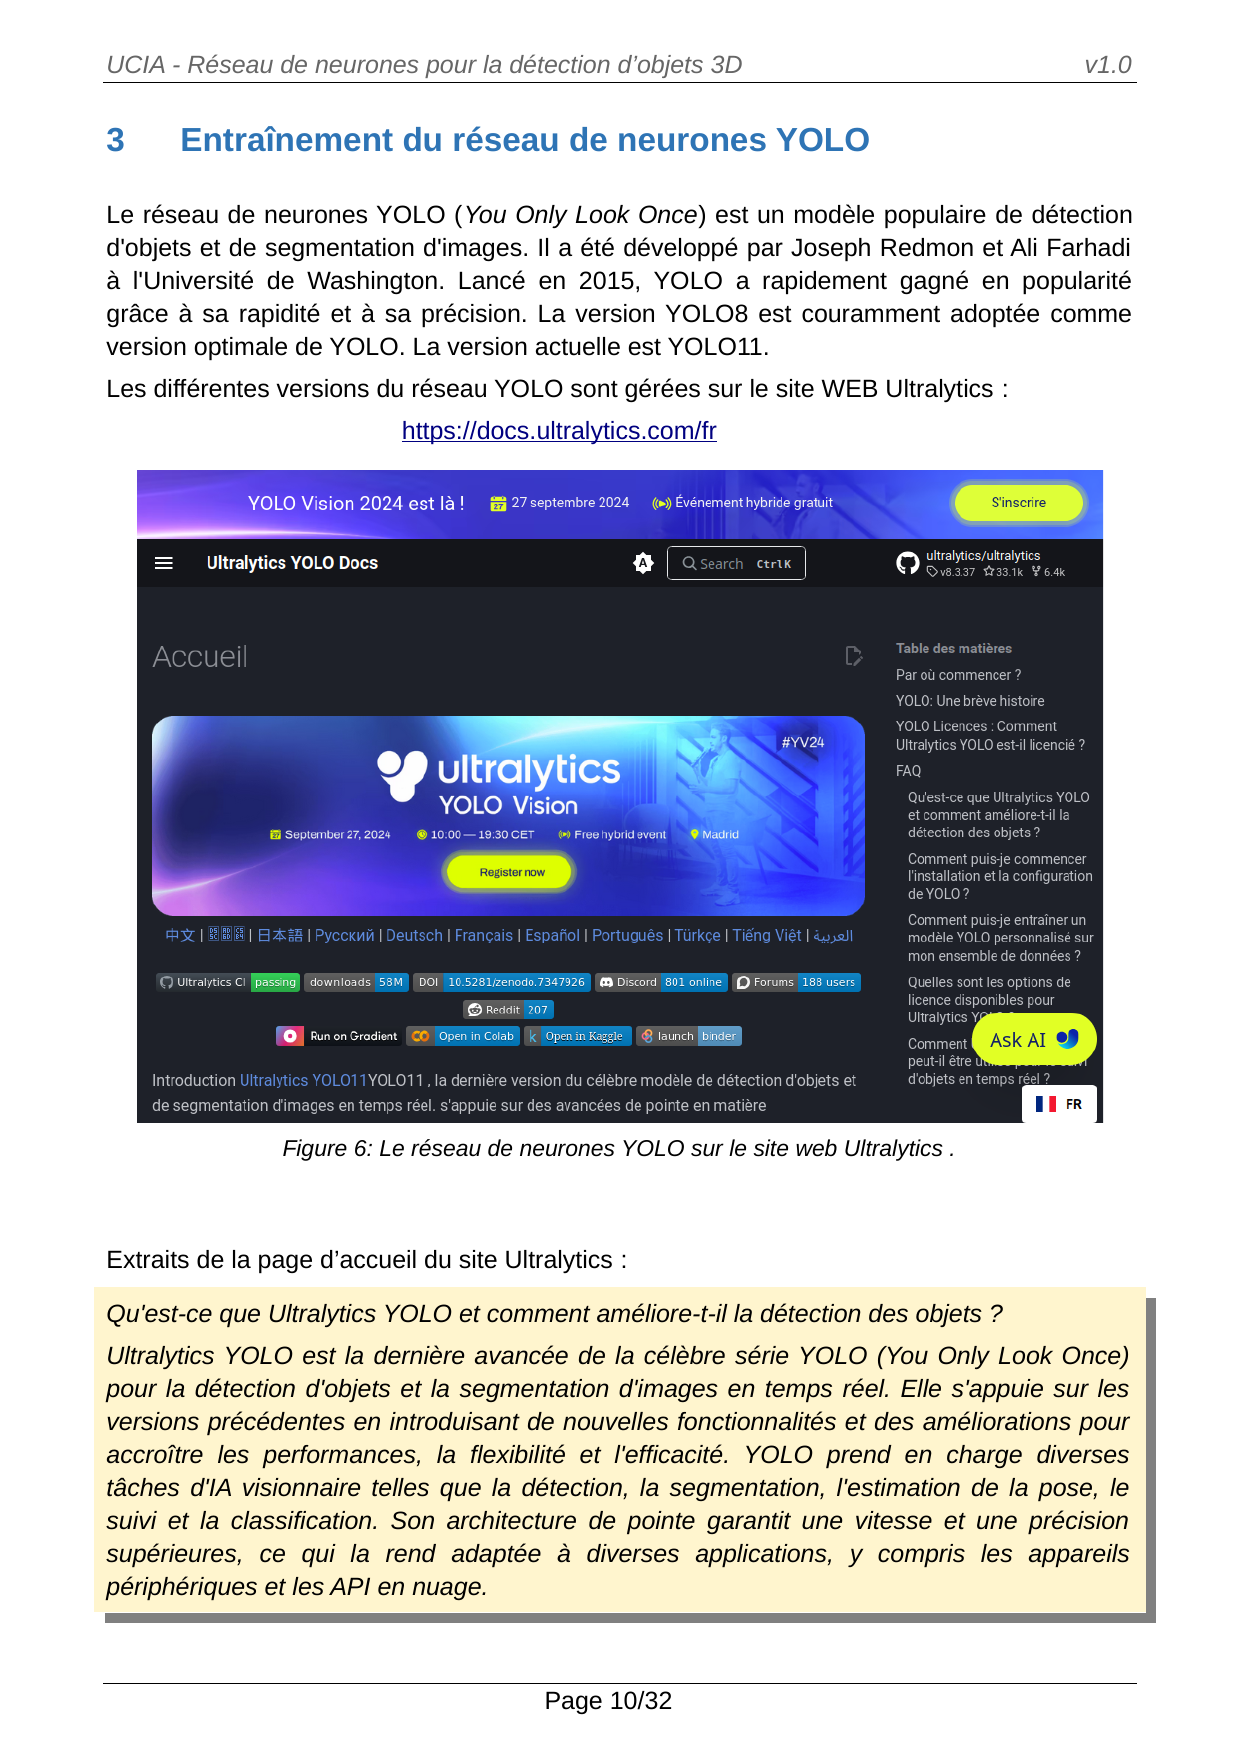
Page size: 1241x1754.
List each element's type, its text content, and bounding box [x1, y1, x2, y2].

text Ultralytics YOLO est la dernière avancée de la célèbre série YOLO (You Only Look Once) pour la détection d'objets et la segmentation d'images en temps réel. Elle s'appuie sur les versions précédentes en introduisant de nouvelles fonctionnalités et des améliorations pour accroître les performances, la flexibilité et l'efficacité. YOLO prend en charge diverses tâches d'IA visionnaire telles que la détection, la segmentation, l'estimation de la pose, le suivi et la classification. Son architecture de pointe garantit une vitesse et une précision supérieures, ce qui la rend adaptée à diverses applications, y compris les appareils périphériques et les API en nuage. [94, 1329, 1146, 1612]
text Extraits de la page d’accueil du site Ultralytics : [106, 1245, 1134, 1274]
text Figure 6: Le réseau de neurones YOLO sur le site web Ultralytics . [106, 1135, 1134, 1162]
subtitle Entraînement du réseau de neurones YOLO [106, 120, 1134, 159]
text Les différentes versions du réseau YOLO sont gérées sur le site WEB Ultralytics : [106, 374, 1134, 402]
picture [137, 470, 1104, 1123]
text Qu'est-ce que Ultralytics YOLO et comment améliore-t-il la détection des objets ? [94, 1287, 1146, 1328]
text https://docs.ultralytics.com/fr [106, 416, 1134, 444]
text Le réseau de neurones YOLO (You Only Look Once) est un modèle populaire de détection d'objets et de segmentation d'images. Il a été développé par Joseph Redmon et Ali Farhadi à l'Université de Washington. Lancé en 2015, YOLO a rapidement gagné en popularité grâce à sa rapidité et à sa précision. La version YOLO8 est couramment adoptée comme version optimale de YOLO. La version actuelle est YOLO11. [106, 200, 1134, 361]
